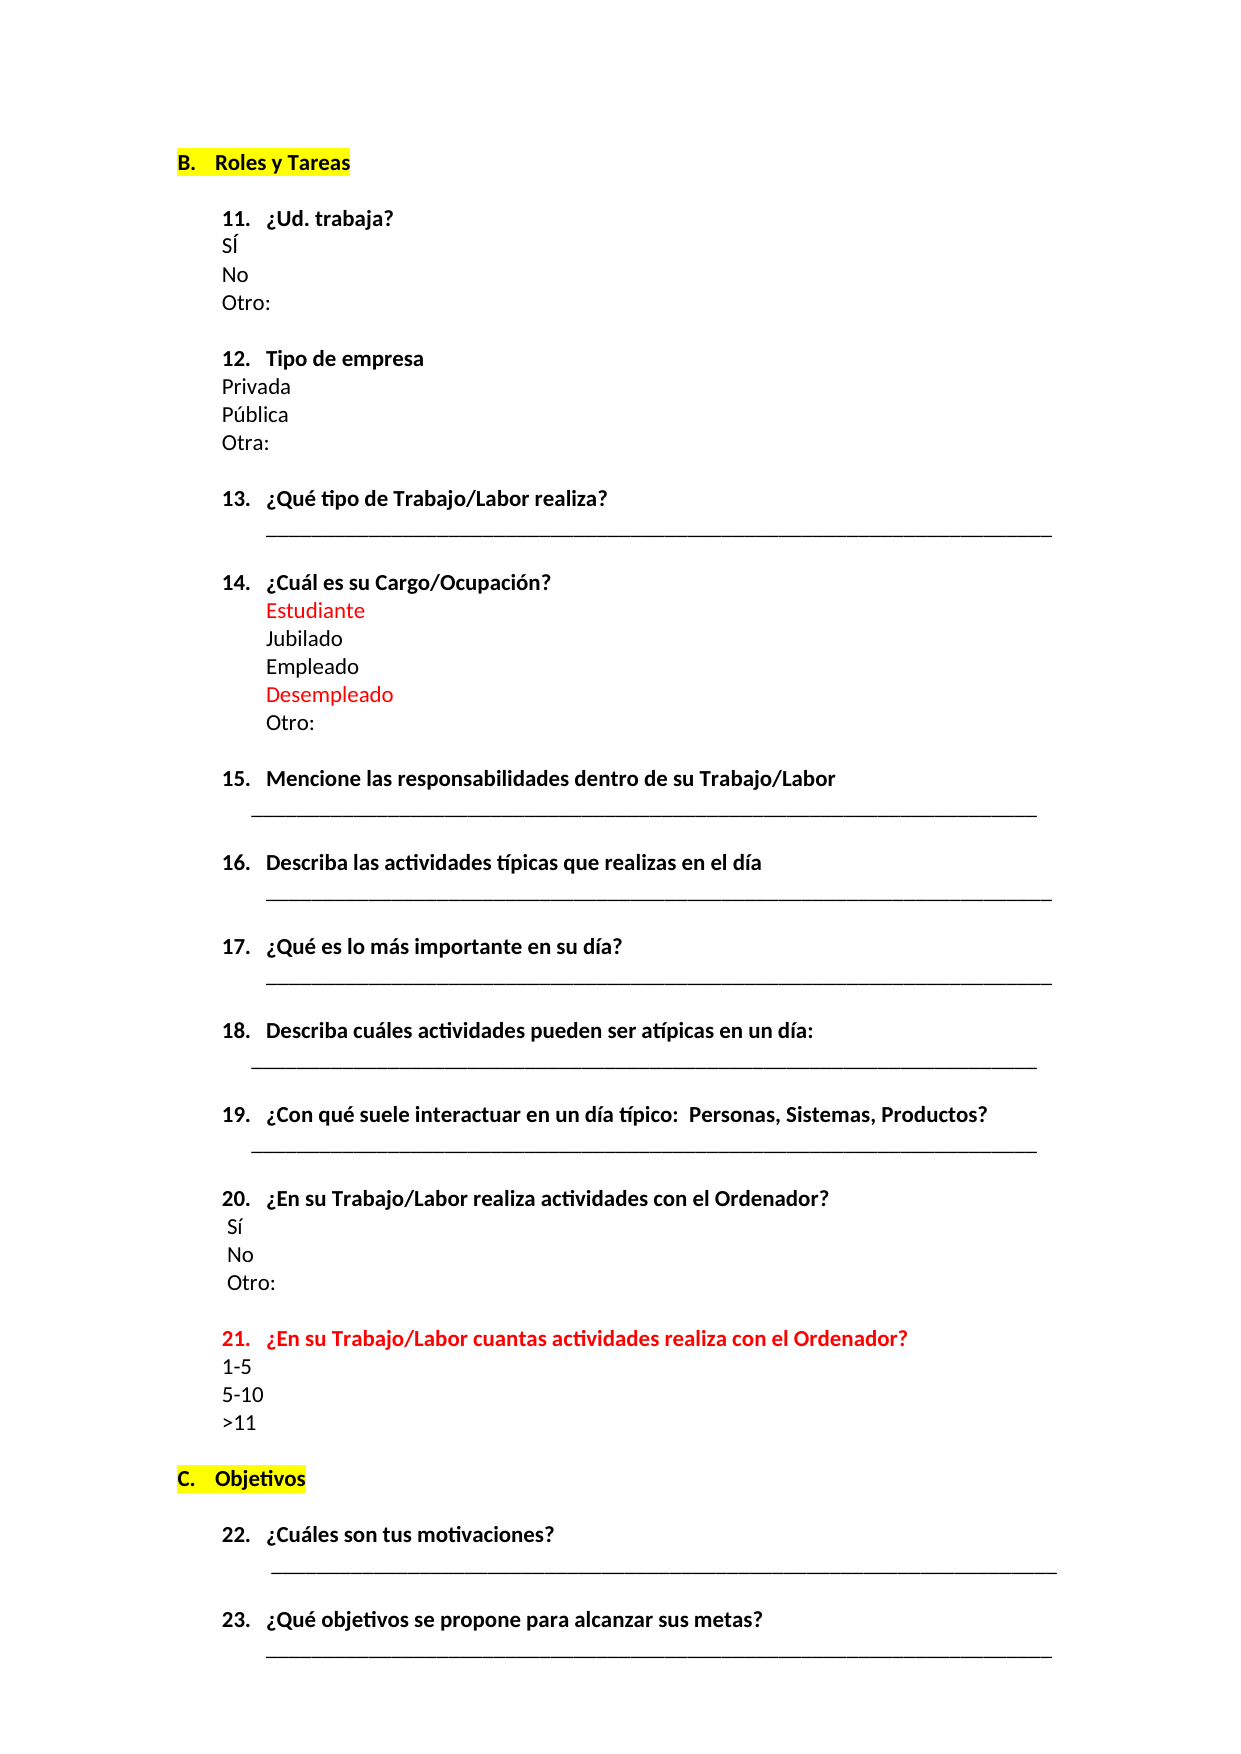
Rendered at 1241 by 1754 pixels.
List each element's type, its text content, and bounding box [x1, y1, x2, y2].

text >11 [222, 1408, 1063, 1437]
list Objetivos [177, 1464, 1063, 1493]
text Otra: [222, 428, 1063, 456]
list ¿Con qué suele interactuar en un día típico: Personas, Sistemas, Productos? [222, 1100, 1063, 1128]
list _____________________________________________________________________ [229, 960, 1063, 988]
text 5-10 [222, 1381, 1063, 1408]
list Describa cuáles actividades pueden ser atípicas en un día: [222, 1016, 1063, 1044]
list _____________________________________________________________________ [266, 512, 1063, 540]
list ¿Cuáles son tus motivaciones? [222, 1521, 1063, 1549]
list ¿Ud. trabaja? [222, 204, 1063, 232]
text Privada [222, 372, 1063, 400]
list Roles y Tareas [177, 148, 1063, 176]
list _____________________________________________________________________ [266, 1549, 1063, 1577]
list _____________________________________________________________________ [215, 792, 1063, 820]
list Empleado [266, 652, 1063, 680]
list Describa las actividades típicas que realizas en el día [222, 848, 1063, 876]
list Mencione las responsabilidades dentro de su Trabajo/Labor [222, 764, 1063, 792]
list Otro: [266, 708, 1063, 736]
list _____________________________________________________________________ [229, 876, 1063, 904]
list ¿En su Trabajo/Labor cuantas actividades realiza con el Ordenador? [222, 1324, 1063, 1352]
list _____________________________________________________________________ [229, 1633, 1063, 1661]
text No [222, 260, 1063, 288]
list Estudiante [266, 596, 1063, 624]
text No [222, 1240, 1063, 1268]
list Tipo de empresa [222, 344, 1063, 372]
list ¿Qué es lo más importante en su día? [222, 932, 1063, 960]
text Otro: [222, 288, 1063, 316]
text Otro: [222, 1268, 1063, 1296]
list ¿Qué tipo de Trabajo/Labor realiza? [222, 484, 1063, 512]
list _____________________________________________________________________ [215, 1128, 1063, 1156]
list ¿Cuál es su Cargo/Ocupación? [222, 568, 1063, 596]
text SÍ [222, 232, 1063, 260]
text Pública [222, 400, 1063, 428]
text _____________________________________________________________________ [177, 1044, 1063, 1072]
list Desempleado [266, 680, 1063, 708]
list Jubilado [266, 624, 1063, 652]
text Sí [222, 1212, 1063, 1240]
list ¿En su Trabajo/Labor realiza actividades con el Ordenador? [222, 1184, 1063, 1212]
list ¿Qué objetivos se propone para alcanzar sus metas? [222, 1605, 1063, 1633]
text 1-5 [222, 1352, 1063, 1381]
